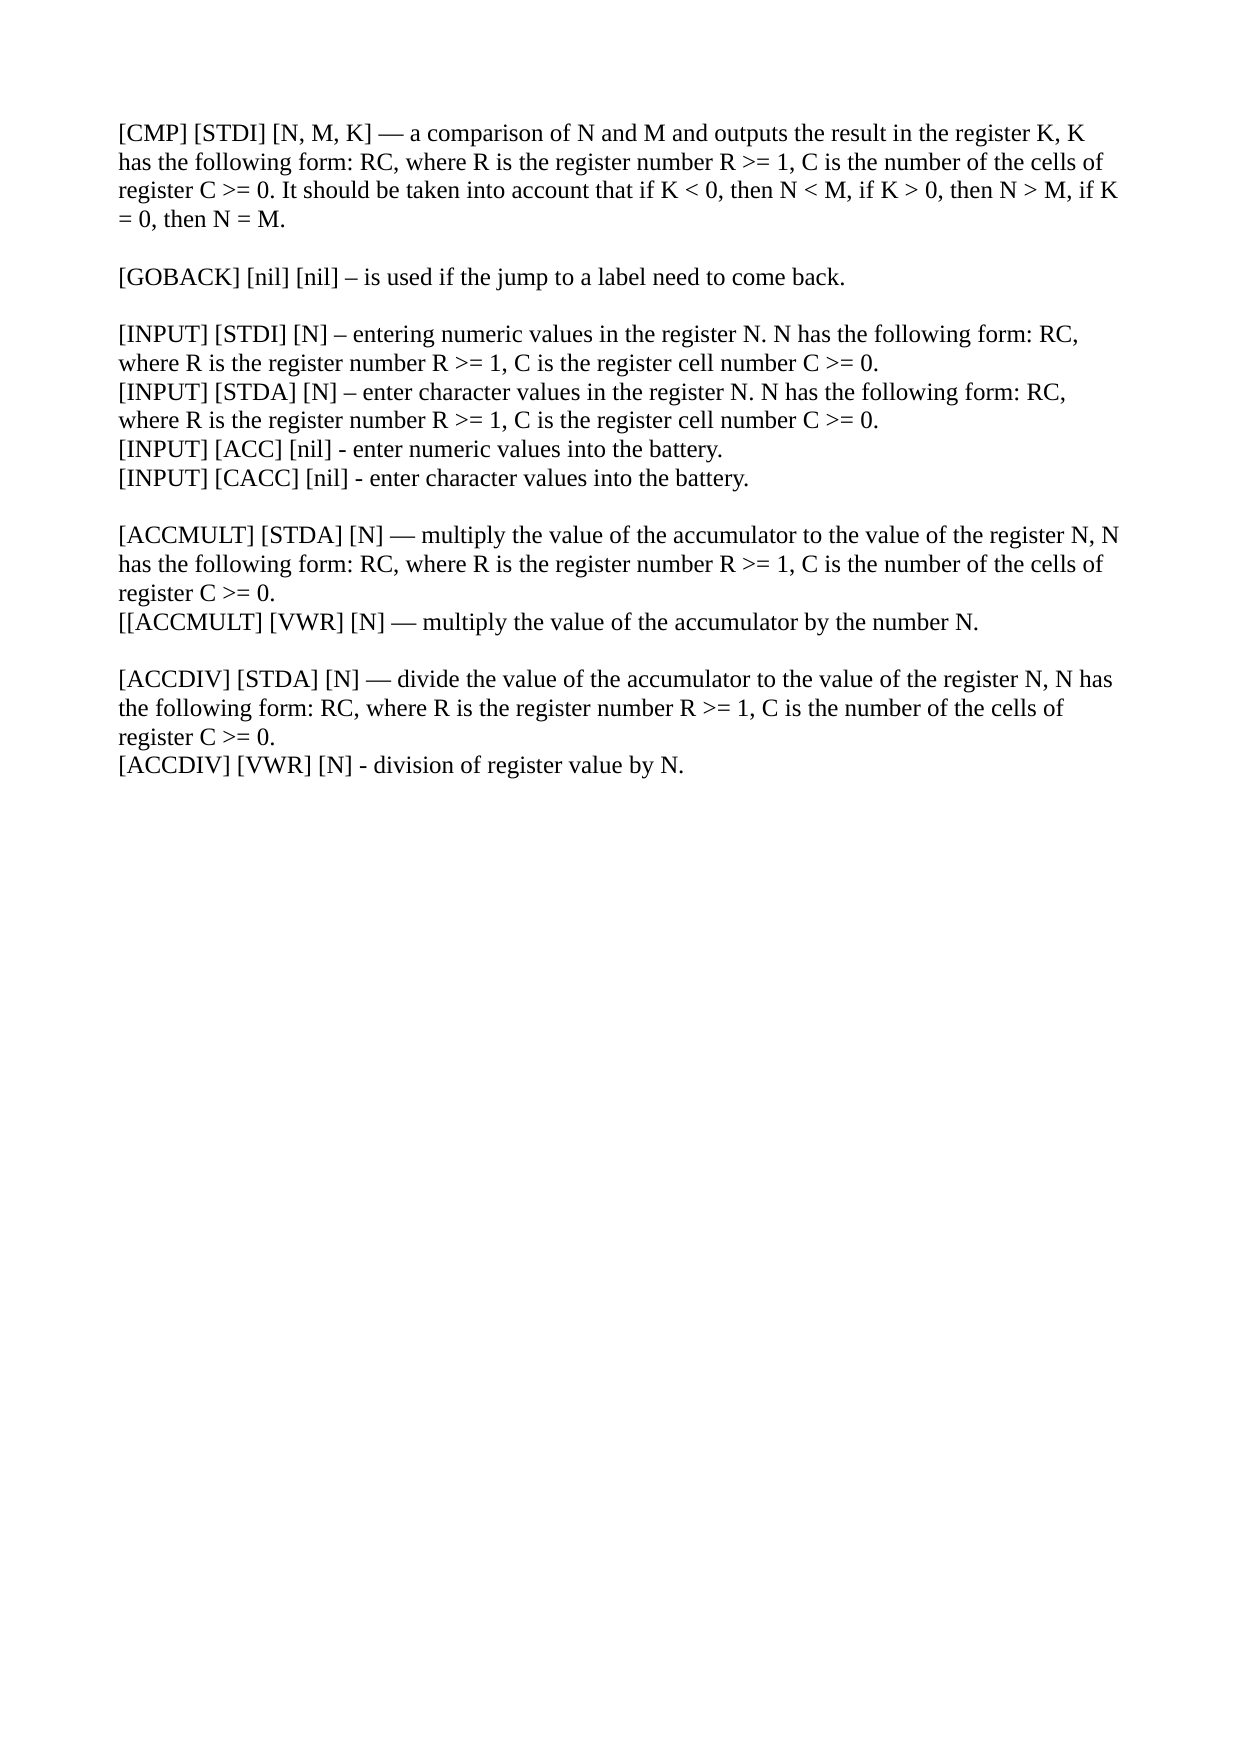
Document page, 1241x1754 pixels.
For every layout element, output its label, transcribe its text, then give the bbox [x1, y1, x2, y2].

text [[ACCMULT] [VWR] [N] — multiply the value of the accumulator by the number N. [118, 607, 1122, 636]
text [INPUT] [STDI] [N] – entering numeric values in the register N. N has the following form: RC, where R is the register number R >= 1, C is the register cell number C >= 0. [118, 319, 1122, 377]
text [CMP] [STDI] [N, M, K] — a comparison of N and M and outputs the result in the register K, K has the following form: RC, where R is the register number R >= 1, C is the number of the cells of register C >= 0. It should be taken into account that if K < 0, then N < M, if K > 0, then N > M, if K = 0, then N = M. [118, 118, 1122, 233]
text [ACCDIV] [VWR] [N] - division of register value by N. [118, 751, 1122, 779]
text [GOBACK] [nil] [nil] – is used if the jump to a label need to come back. [118, 262, 1122, 291]
text [INPUT] [STDA] [N] – enter character values in the register N. N has the following form: RC, where R is the register number R >= 1, C is the register cell number C >= 0. [118, 377, 1122, 434]
text [ACCMULT] [STDA] [N] — multiply the value of the accumulator to the value of the register N, N has the following form: RC, where R is the register number R >= 1, C is the number of the cells of register C >= 0. [118, 521, 1122, 607]
text [INPUT] [CACC] [nil] - enter character values into the battery. [118, 463, 1122, 492]
text [ACCDIV] [STDA] [N] — divide the value of the accumulator to the value of the register N, N has the following form: RC, where R is the register number R >= 1, C is the number of the cells of register C >= 0. [118, 664, 1122, 751]
text [INPUT] [ACC] [nil] - enter numeric values into the battery. [118, 434, 1122, 463]
